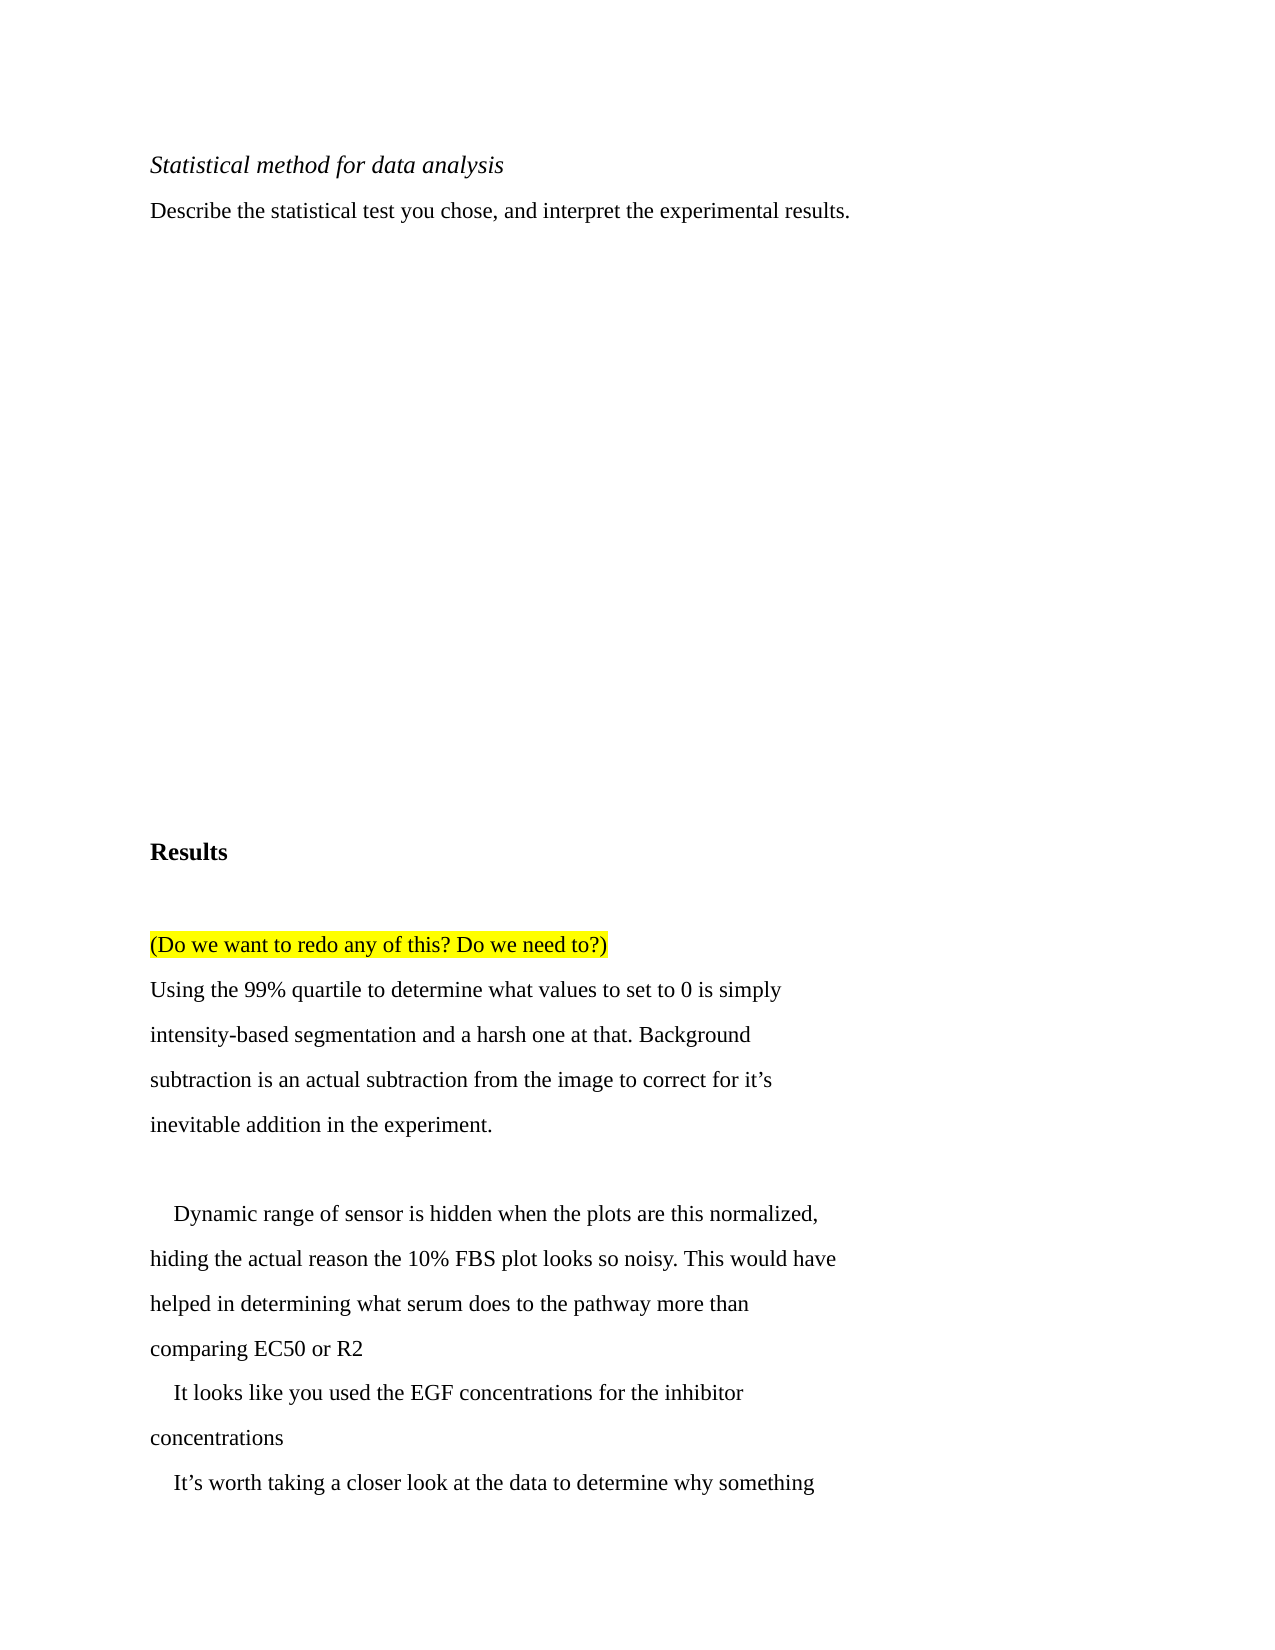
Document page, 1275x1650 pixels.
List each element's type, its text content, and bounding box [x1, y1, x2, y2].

text Using the 99% quartile to determine what values to set to 0 is simply [150, 976, 1125, 1003]
text  Dynamic range of sensor is hidden when the plots are this normalized, [150, 1200, 1125, 1227]
text helped in determining what serum does to the pathway more than [150, 1290, 1125, 1316]
text hiding the actual reason the 10% FBS plot looks so noisy. This would have [150, 1245, 1125, 1271]
text (Do we want to redo any of this? Do we need to?) [150, 931, 1125, 958]
text intensity-based segmentation and a harsh one at that. Background [150, 1021, 1125, 1047]
text concentrations [150, 1424, 1125, 1451]
text  It looks like you used the EGF concentrations for the inhibitor [150, 1379, 1125, 1406]
text subtraction is an actual subtraction from the image to correct for it’s [150, 1066, 1125, 1092]
text Results [150, 837, 1125, 866]
text  It’s worth taking a closer look at the data to determine why something [150, 1469, 1125, 1495]
text comparing EC50 or R2 [150, 1334, 1125, 1361]
text inevitable addition in the experiment. [150, 1111, 1125, 1137]
text Describe the statistical test you chose, and interpret the experimental results. [150, 197, 1125, 224]
text Statistical method for data analysis [150, 150, 1125, 179]
